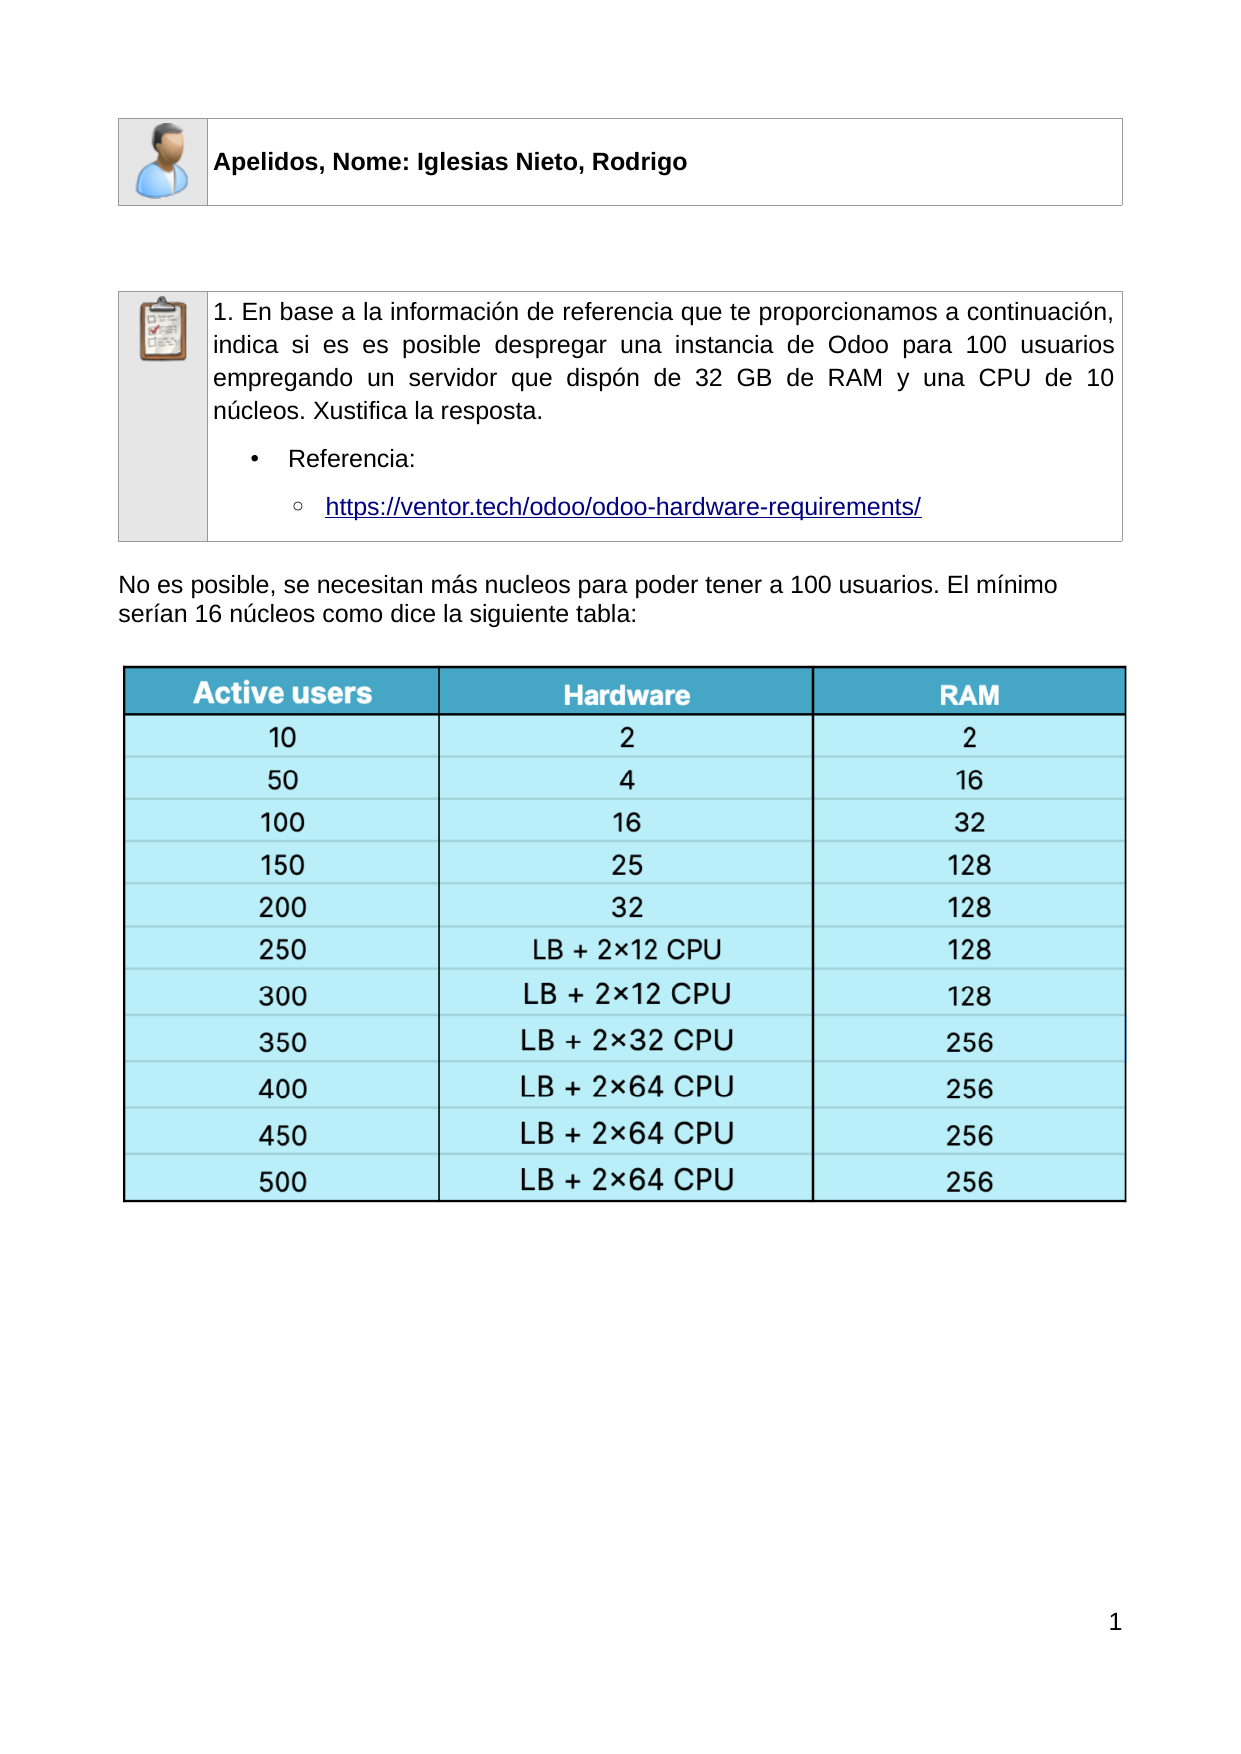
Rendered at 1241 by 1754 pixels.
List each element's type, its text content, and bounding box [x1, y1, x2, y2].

table_header [119, 292, 207, 541]
picture [122, 665, 1127, 1203]
picture [125, 123, 201, 199]
table_header Apelidos, Nome: Iglesias Nieto, Rodrigo [208, 119, 1122, 205]
table_header 1. En base a la información de referencia que te proporcionamos a continuación, indica si es es posible despregar una instancia de Odoo para 100 usuarios empregando un servidor que dispón de 32 GB de RAM y una CPU de 10 núcleos. Xustifica la resposta. Referencia: https://ventor.tech/odoo/odoo-hardware-requirements/ [208, 292, 1122, 541]
table_header [119, 119, 207, 205]
text No es posible, se necesitan más nucleos para poder tener a 100 usuarios. El mínimo serían 16 núcleos como dice la siguiente tabla: [118, 570, 1122, 627]
picture [130, 296, 195, 362]
